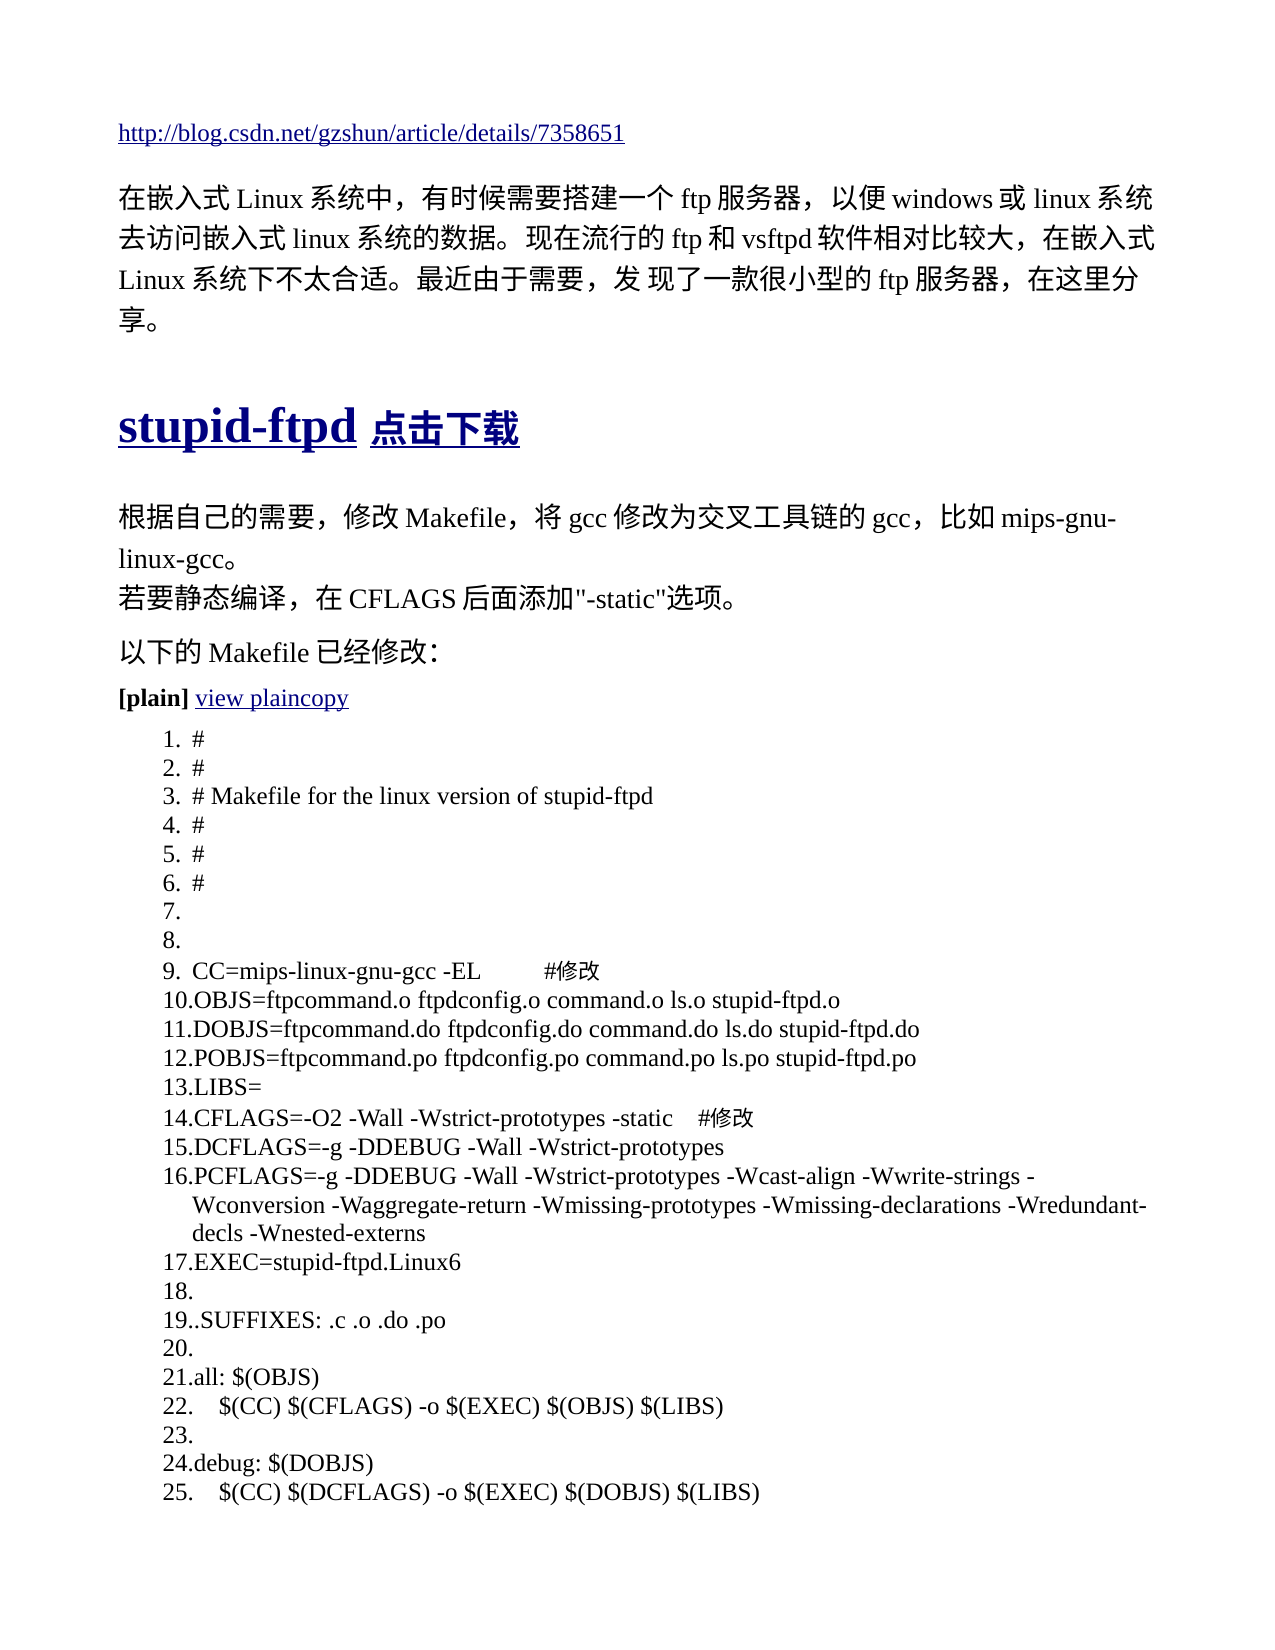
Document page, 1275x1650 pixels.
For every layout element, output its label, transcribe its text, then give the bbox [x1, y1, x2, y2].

list # [162, 753, 1157, 781]
text 根据自己的需要，修改Makefile，将gcc修改为交叉工具链的gcc，比如mips-gnu-linux-gcc。 若要静态编译，在CFLAGS后面添加"-static"选项。 [118, 466, 1157, 617]
list LIBS= [162, 1072, 1157, 1101]
list POBJS=ftpcommand.po ftpdconfig.po command.po ls.po stupid-ftpd.po [162, 1043, 1157, 1072]
text stupid-ftpd 点击下载 [118, 396, 1157, 453]
list CFLAGS=-O2 -Wall -Wstrict-prototypes -static #修改 [162, 1101, 1157, 1132]
text [plain] view plaincopy [118, 683, 1157, 711]
list # Makefile for the linux version of stupid-ftpd [162, 781, 1157, 810]
list DCFLAGS=-g -DDEBUG -Wall -Wstrict-prototypes [162, 1132, 1157, 1161]
text 在嵌入式Linux系统中，有时候需要搭建一个ftp服务器，以便windows或 linux系统去访问嵌入式linux系统的数据。现在流行的ftp和vsftpd软件相对比较大，在嵌入式Linux系统下不太合适。最近由于需要，发 现了一款很小型的ftp服务器，在这里分享。 [118, 176, 1157, 338]
list CC=mips-linux-gnu-gcc -EL #修改 [162, 954, 1157, 986]
list PCFLAGS=-g -DDEBUG -Wall -Wstrict-prototypes -Wcast-align -Wwrite-strings -Wconversion -Waggregate-return -Wmissing-prototypes -Wmissing-declarations -Wredundant-decls -Wnested-externs [162, 1161, 1157, 1247]
list # [162, 810, 1157, 839]
list DOBJS=ftpcommand.do ftpdconfig.do command.do ls.do stupid-ftpd.do [162, 1014, 1157, 1043]
list # [162, 839, 1157, 868]
text http://blog.csdn.net/gzshun/article/details/7358651 [118, 118, 1157, 147]
list $(CC) $(DCFLAGS) -o $(EXEC) $(DOBJS) $(LIBS) [162, 1477, 1157, 1506]
list debug: $(DOBJS) [162, 1448, 1157, 1477]
list # [162, 868, 1157, 896]
list EXEC=stupid-ftpd.Linux6 [162, 1247, 1157, 1276]
list # [162, 724, 1157, 753]
list .SUFFIXES: .c .o .do .po [162, 1305, 1157, 1333]
list OBJS=ftpcommand.o ftpdconfig.o command.o ls.o stupid-ftpd.o [162, 986, 1157, 1014]
list all: $(OBJS) [162, 1362, 1157, 1391]
text 以下的Makefile已经修改： [118, 629, 1157, 670]
list $(CC) $(CFLAGS) -o $(EXEC) $(OBJS) $(LIBS) [162, 1391, 1157, 1420]
